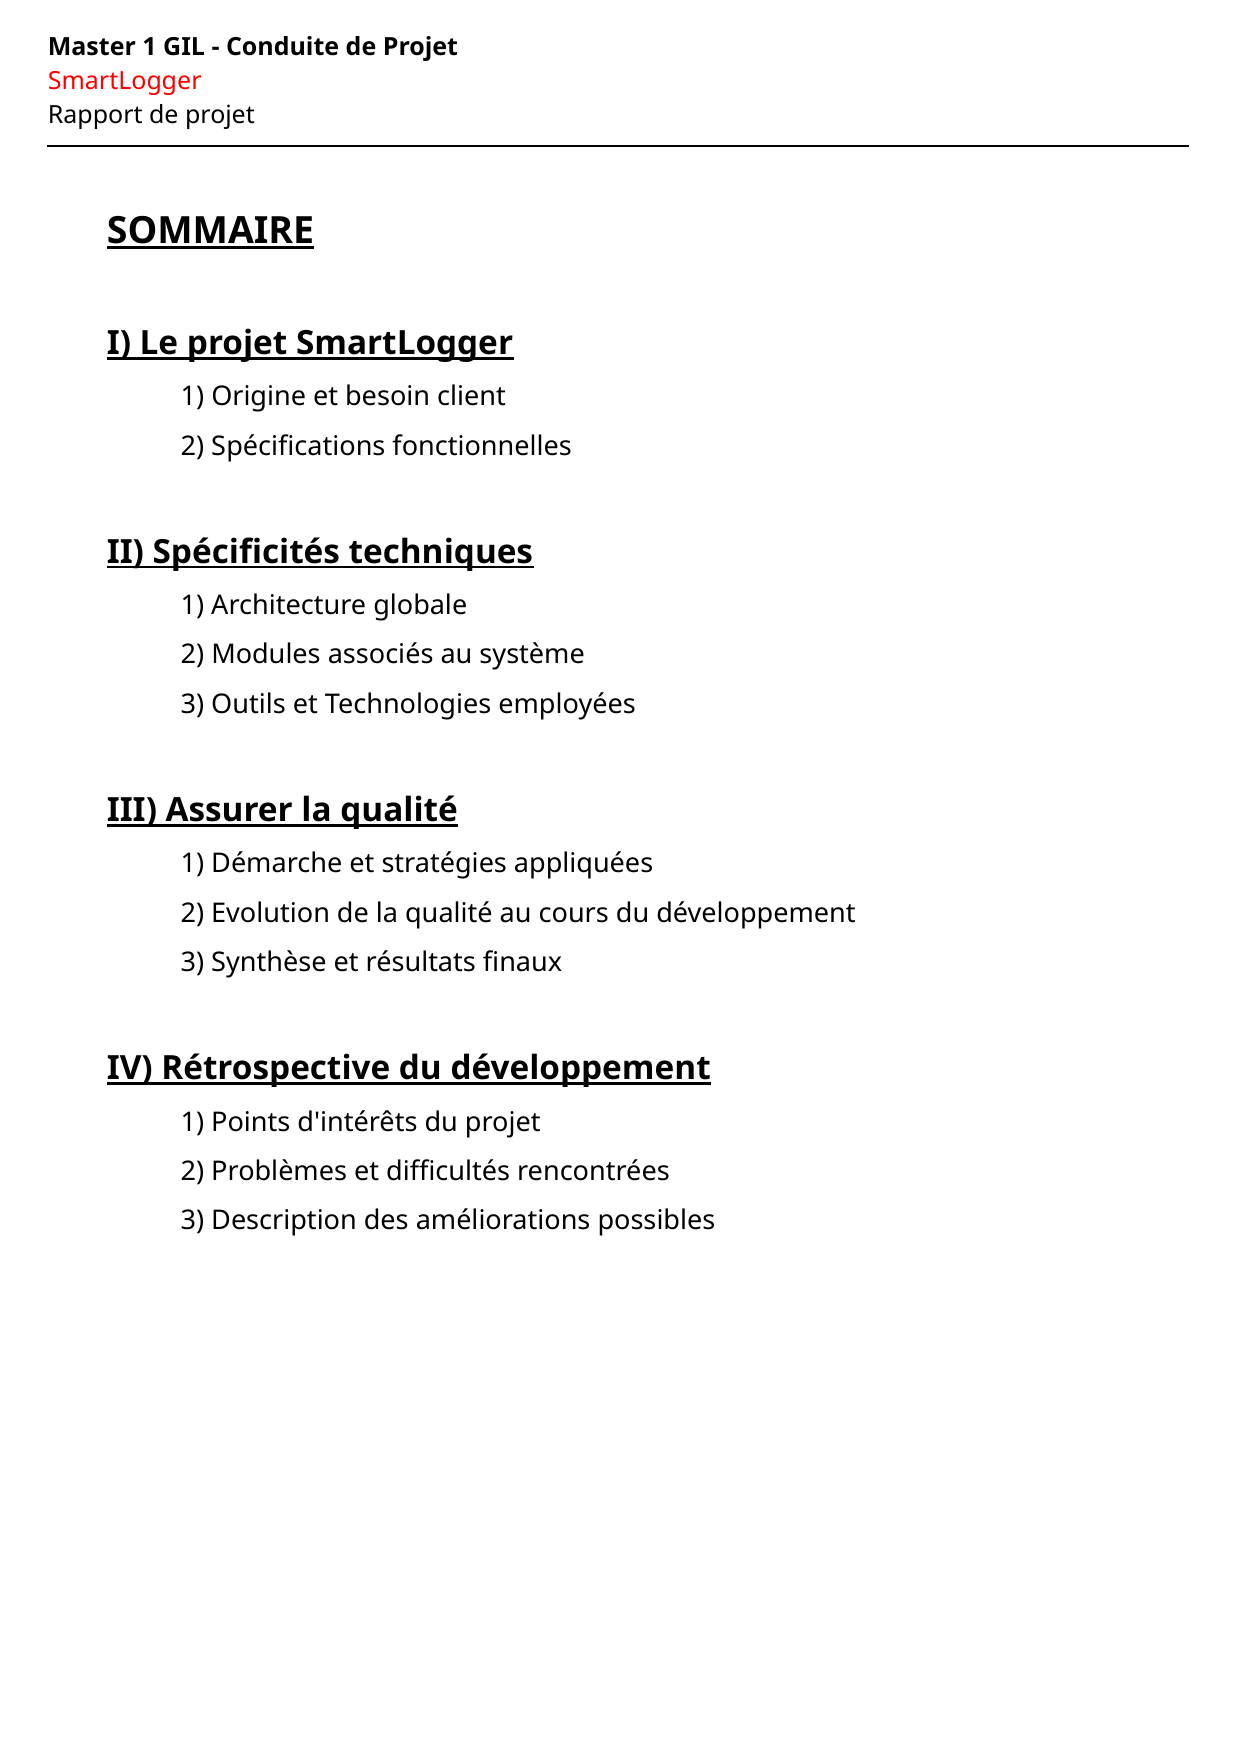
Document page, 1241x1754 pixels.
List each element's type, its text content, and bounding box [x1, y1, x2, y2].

text 2) Spécifications fonctionnelles [107, 426, 1140, 463]
text 2) Modules associés au système [107, 635, 1140, 672]
text 3) Synthèse et résultats finaux [107, 943, 1140, 979]
text SOMMAIRE [107, 203, 1140, 254]
text 1) Points d'intérêts du projet [107, 1102, 1140, 1139]
text IV) Rétrospective du développement [107, 1044, 1140, 1089]
text I) Le projet SmartLogger [107, 319, 1140, 364]
text 2) Problèmes et difficultés rencontrées [107, 1151, 1140, 1188]
text II) Spécificités techniques [107, 528, 1140, 573]
text 3) Description des améliorations possibles [107, 1201, 1140, 1238]
text 3) Outils et Technologies employées [107, 684, 1140, 721]
text 2) Evolution de la qualité au cours du développement [107, 893, 1140, 930]
text 1) Origine et besoin client [107, 377, 1140, 414]
text III) Assurer la qualité [107, 786, 1140, 831]
text 1) Démarche et stratégies appliquées [107, 844, 1140, 881]
text 1) Architecture globale [107, 586, 1140, 622]
